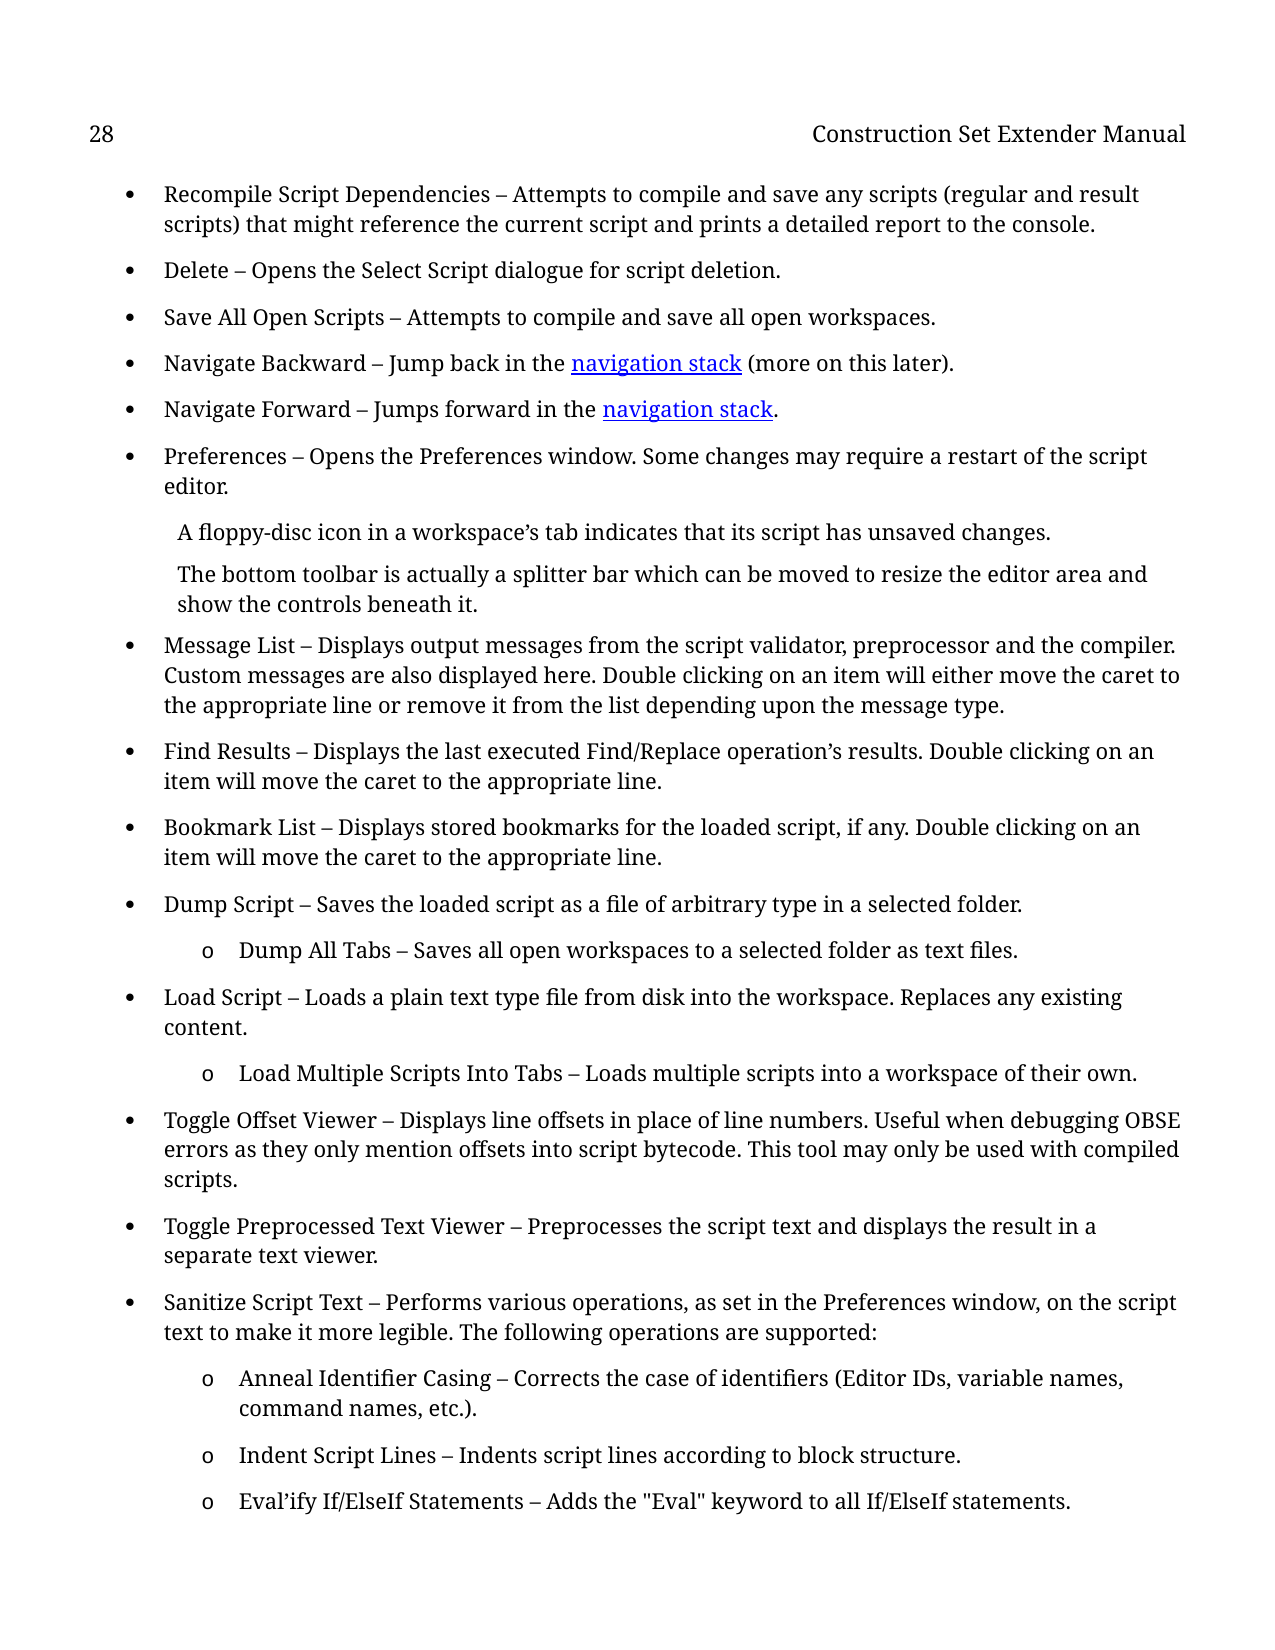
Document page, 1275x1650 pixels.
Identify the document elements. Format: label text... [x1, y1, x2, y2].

list Save All Open Scripts – Attempts to compile and save all open workspaces. [126, 302, 1186, 331]
list Bookmark List – Displays stored bookmarks for the loaded script, if any. Double clicking on an item will move the caret to the appropriate line. [126, 812, 1186, 872]
list Toggle Preprocessed Text Viewer – Preprocesses the script text and displays the result in a separate text viewer. [126, 1211, 1186, 1270]
list The bottom toolbar is actually a splitter bar which can be moved to resize the editor area and show the controls beneath it. [177, 559, 1186, 618]
list Preferences – Opens the Preferences window. Some changes may require a restart of the script editor. [126, 441, 1186, 501]
list A floppy-disc icon in a workspace’s tab indicates that its script has unsaved changes. [177, 517, 1186, 547]
list Find Results – Displays the last executed Find/Replace operation’s results. Double clicking on an item will move the caret to the appropriate line. [126, 736, 1186, 796]
list Dump All Tabs – Saves all open workspaces to a selected folder as text files. [201, 935, 1186, 965]
list Sanitize Script Text – Performs various operations, as set in the Preferences window, on the script text to make it more legible. The following operations are supported: [126, 1287, 1186, 1347]
list Load Multiple Scripts Into Tabs – Loads multiple scripts into a workspace of their own. [201, 1058, 1186, 1088]
list Toggle Offset Viewer – Displays line offsets in place of line numbers. Useful when debugging OBSE errors as they only mention offsets into script bytecode. This tool may only be used with compiled scripts. [126, 1105, 1186, 1194]
list Navigate Backward – Jump back in the navigation stack (more on this later). [126, 348, 1186, 378]
list Anneal Identifier Casing – Corrects the case of identifiers (Editor IDs, variable names, command names, etc.). [201, 1363, 1186, 1423]
list Eval’ify If/ElseIf Statements – Adds the "Eval" keyword to all If/ElseIf statements. [201, 1486, 1186, 1516]
list Navigate Forward – Jumps forward in the navigation stack. [126, 394, 1186, 424]
list Recompile Script Dependencies – Attempts to compile and save any scripts (regular and result scripts) that might reference the current script and prints a detailed report to the console. [126, 179, 1186, 238]
list Message List – Displays output messages from the script validator, preprocessor and the compiler. Custom messages are also displayed here. Double clicking on an item will either move the caret to the appropriate line or remove it from the list depending upon the message type. [126, 630, 1186, 719]
list Indent Script Lines – Indents script lines according to block structure. [201, 1440, 1186, 1470]
list Dump Script – Saves the loaded script as a file of arbitrary type in a selected folder. [126, 889, 1186, 918]
list Load Script – Loads a plain text type file from disk into the workspace. Replaces any existing content. [126, 982, 1186, 1041]
list Delete – Opens the Select Script dialogue for script deletion. [126, 255, 1186, 285]
